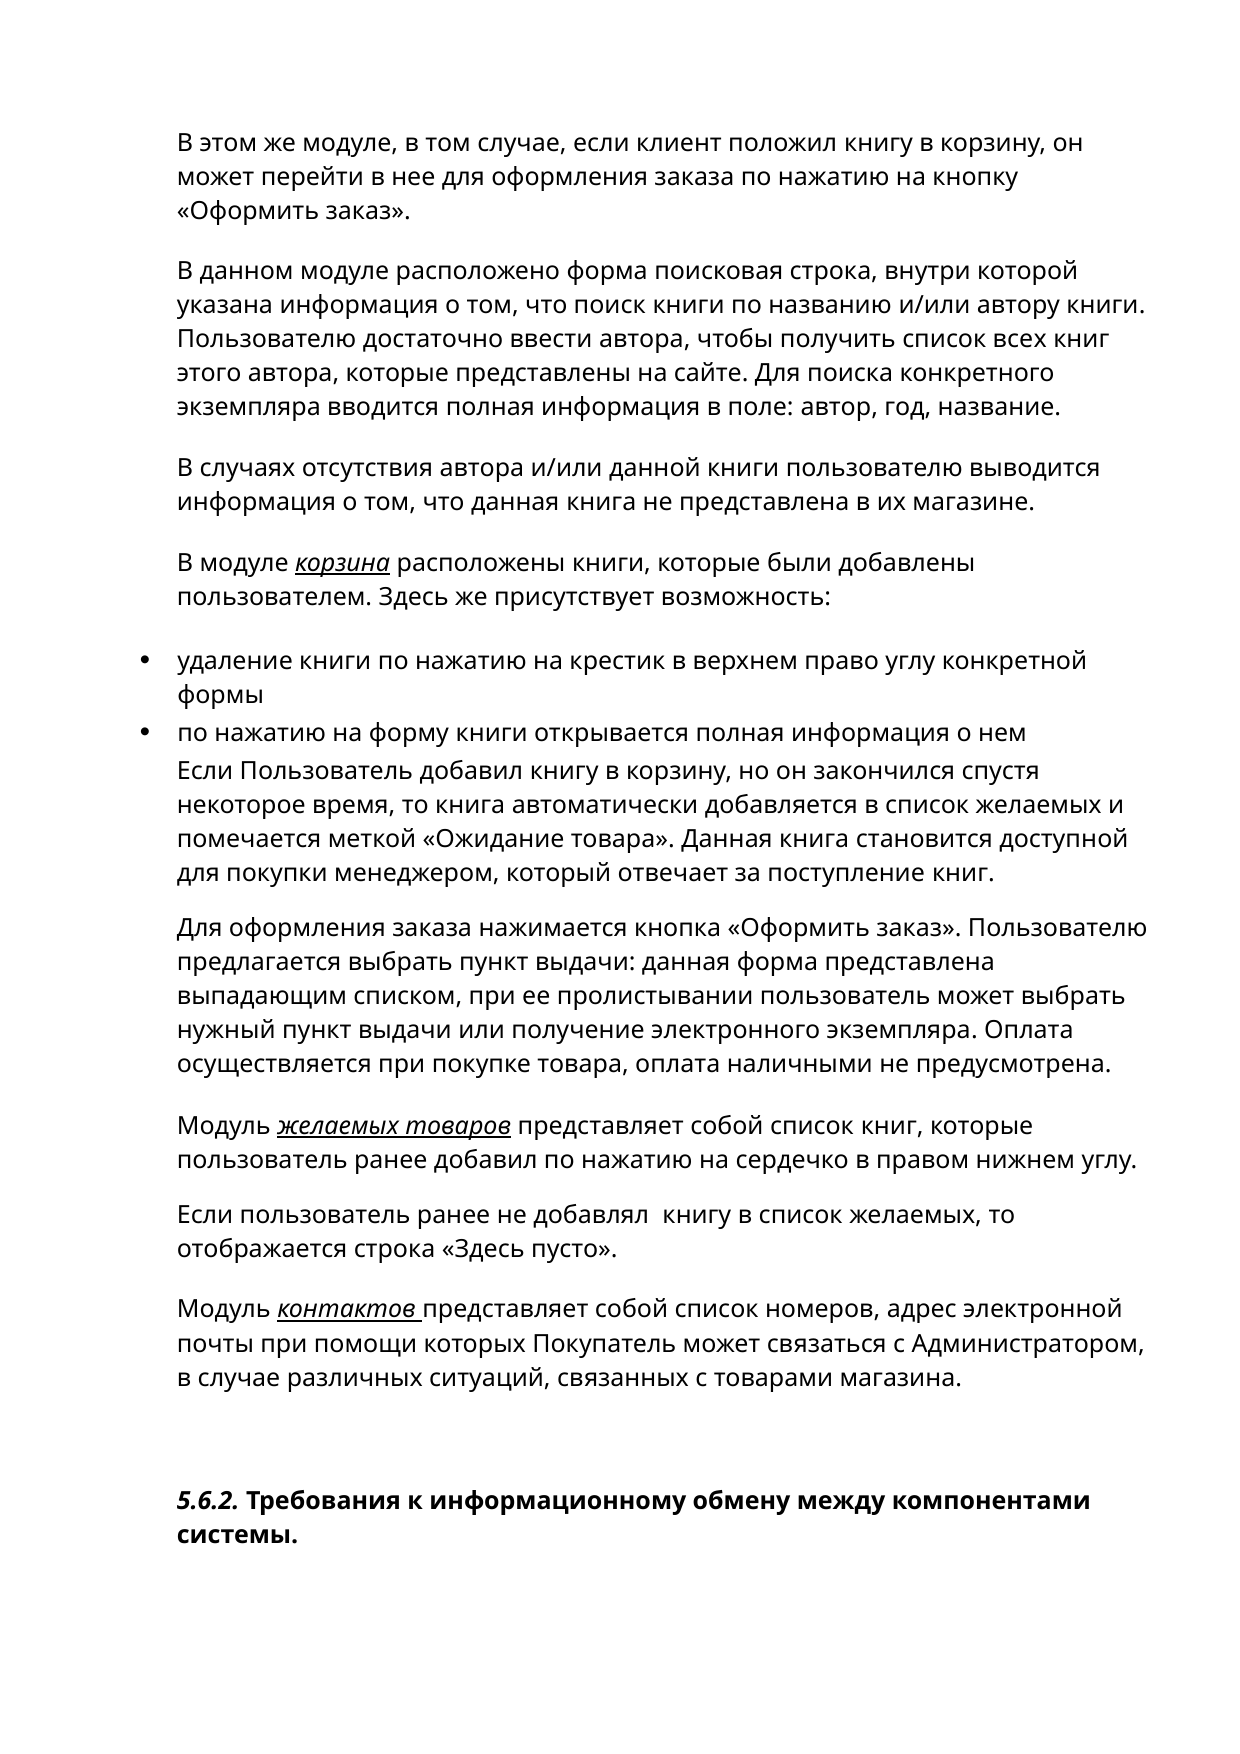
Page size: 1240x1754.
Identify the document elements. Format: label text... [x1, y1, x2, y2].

text Модуль контактов представляет собой список номеров, адрес электронной почты при помощи которых Покупатель может связаться с Администратором, в случае различных ситуаций, связанных с товарами магазина. [177, 1291, 1152, 1393]
list по нажатию на форму книги открывается полная информация о нем [139, 714, 1152, 749]
text 5.6.2. Требования к информационному обмену между компонентами системы. [177, 1482, 1152, 1551]
text В данном модуле расположено форма поисковая строка, внутри которой указана информация о том, что поиск книги по названию и/или автору книги. Пользователю достаточно ввести автора, чтобы получить список всех книг этого автора, которые представлены на сайте. Для поиска конкретного экземпляра вводится полная информация в поле: автор, год, название. [177, 253, 1152, 423]
text В этом же модуле, в том случае, если клиент положил книгу в корзину, он может перейти в нее для оформления заказа по нажатию на кнопку «Оформить заказ». [177, 124, 1152, 227]
text Для оформления заказа нажимается кнопка «Оформить заказ». Пользователю предлагается выбрать пункт выдачи: данная форма представлена выпадающим списком, при ее пролистывании пользователь может выбрать нужный пункт выдачи или получение электронного экземпляра. Оплата осуществляется при покупке товара, оплата наличными не предусмотрена. [177, 910, 1152, 1080]
text Если пользователь ранее не добавлял книгу в список желаемых, то отображается строка «Здесь пусто». [177, 1196, 1152, 1264]
text Если Пользователь добавил книгу в корзину, но он закончился спустя некоторое время, то книга автоматически добавляется в список желаемых и помечается меткой «Ожидание товара». Данная книга становится доступной для покупки менеджером, который отвечает за поступление книг. [177, 752, 1152, 889]
text В модуле корзина расположены книги, которые были добавлены пользователем. Здесь же присутствует возможность: [177, 545, 1152, 613]
text В случаях отсутствия автора и/или данной книги пользователю выводится информация о том, что данная книга не представлена в их магазине. [177, 450, 1152, 518]
text Модуль желаемых товаров представляет собой список книг, которые пользователь ранее добавил по нажатию на сердечко в правом нижнем углу. [177, 1107, 1152, 1175]
list удаление книги по нажатию на крестик в верхнем право углу конкретной формы [139, 642, 1152, 711]
